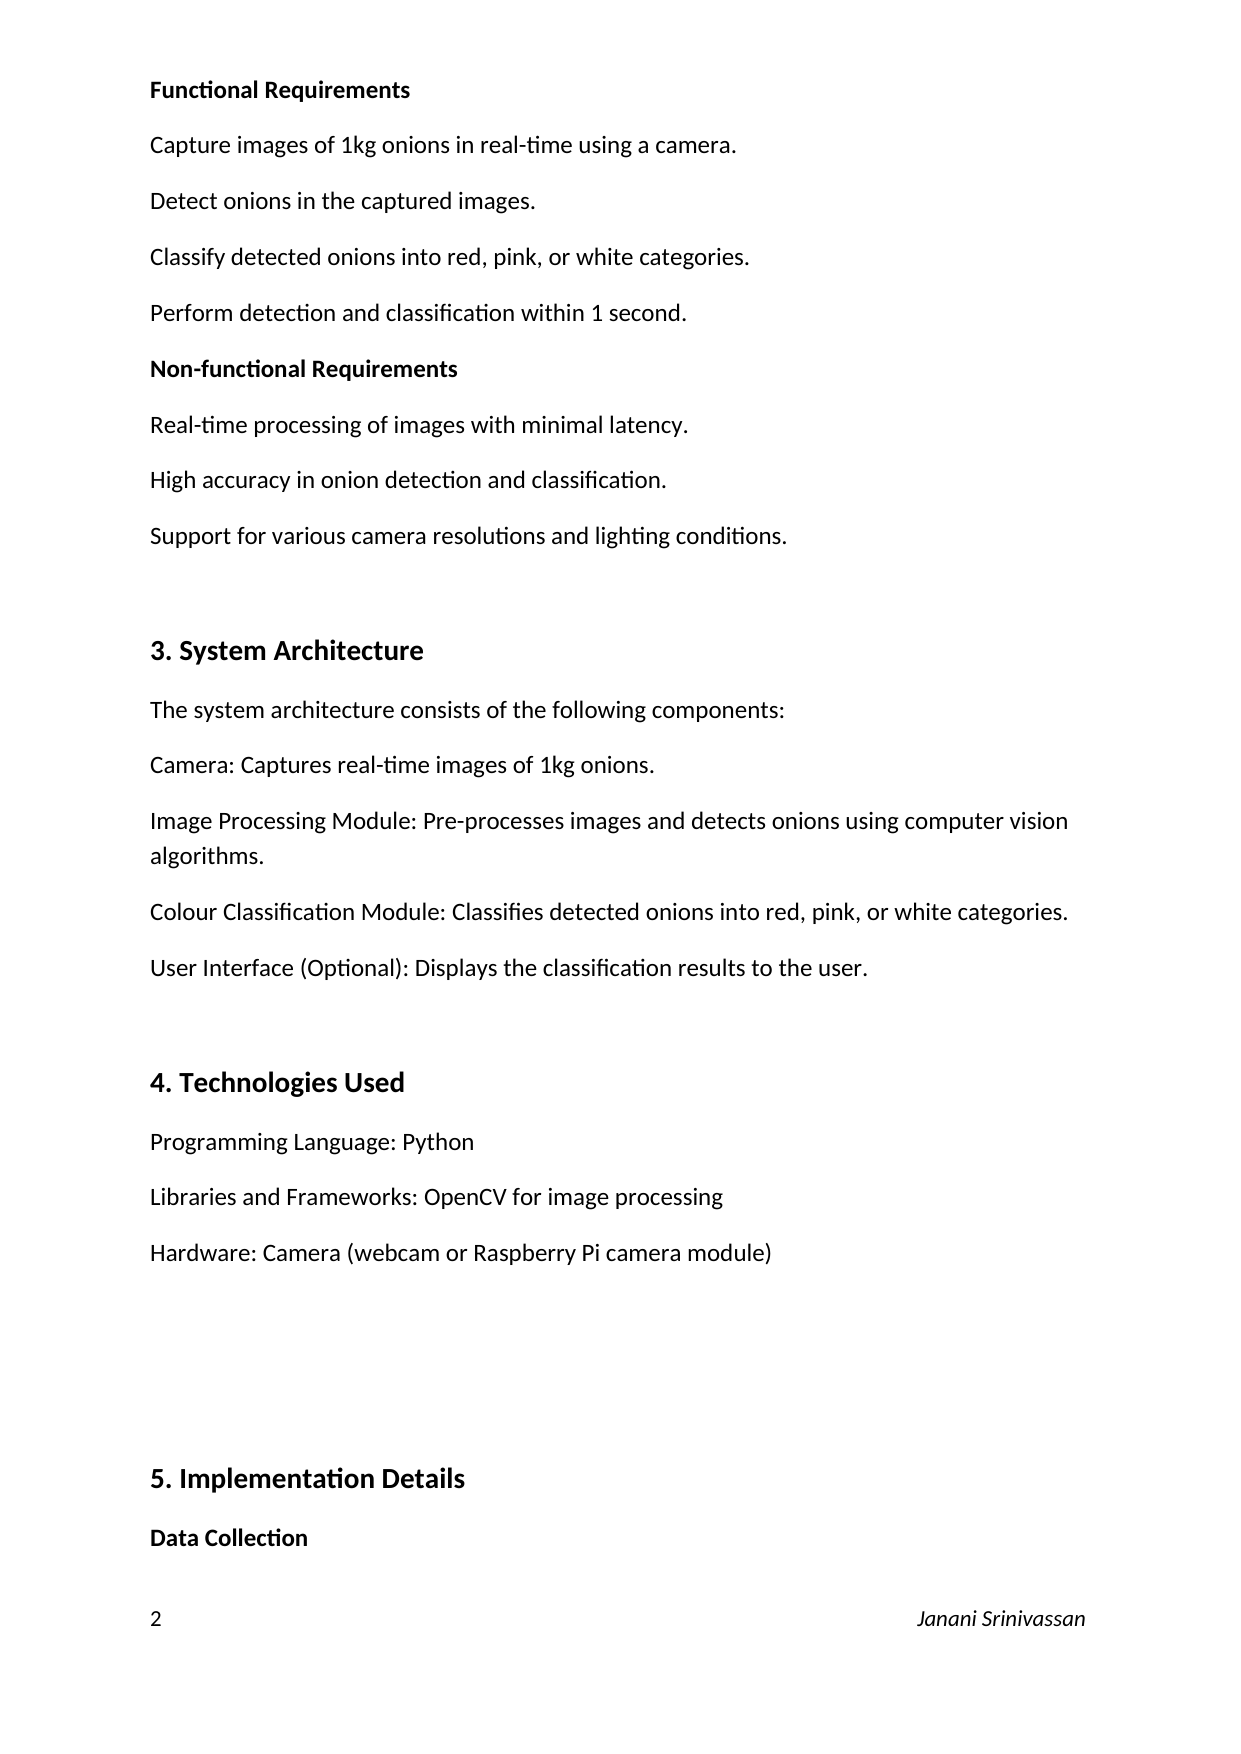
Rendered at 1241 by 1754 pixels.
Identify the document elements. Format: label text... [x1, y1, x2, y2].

text Functional Requirements [150, 74, 1090, 104]
text Non-functional Requirements [150, 353, 1090, 383]
text Programming Language: Python [150, 1126, 1090, 1156]
text User Interface (Optional): Displays the classification results to the user. [150, 952, 1090, 983]
text 5. Implementation Details [150, 1461, 1090, 1496]
text Capture images of 1kg onions in real-time using a camera. [150, 129, 1090, 160]
text Data Collection [150, 1522, 1090, 1553]
text Support for various camera resolutions and lighting conditions. [150, 520, 1090, 551]
text Hardware: Camera (webcam or Raspberry Pi camera module) [150, 1237, 1090, 1268]
text Image Processing Module: Pre-processes images and detects onions using computer vision algorithms. [150, 806, 1090, 871]
text Colour Classification Module: Classifies detected onions into red, pink, or white categories. [150, 896, 1090, 927]
text Detect onions in the captured images. [150, 185, 1090, 216]
text Libraries and Frameworks: OpenCV for image processing [150, 1181, 1090, 1212]
text The system architecture consists of the following components: [150, 694, 1090, 724]
text High accuracy in onion detection and classification. [150, 464, 1090, 495]
text 4. Technologies Used [150, 1064, 1090, 1099]
text Perform detection and classification within 1 second. [150, 297, 1090, 328]
text Real-time processing of images with minimal latency. [150, 409, 1090, 439]
text Camera: Captures real-time images of 1kg onions. [150, 750, 1090, 780]
text 3. System Architecture [150, 632, 1090, 668]
text Classify detected onions into red, pink, or white categories. [150, 241, 1090, 272]
